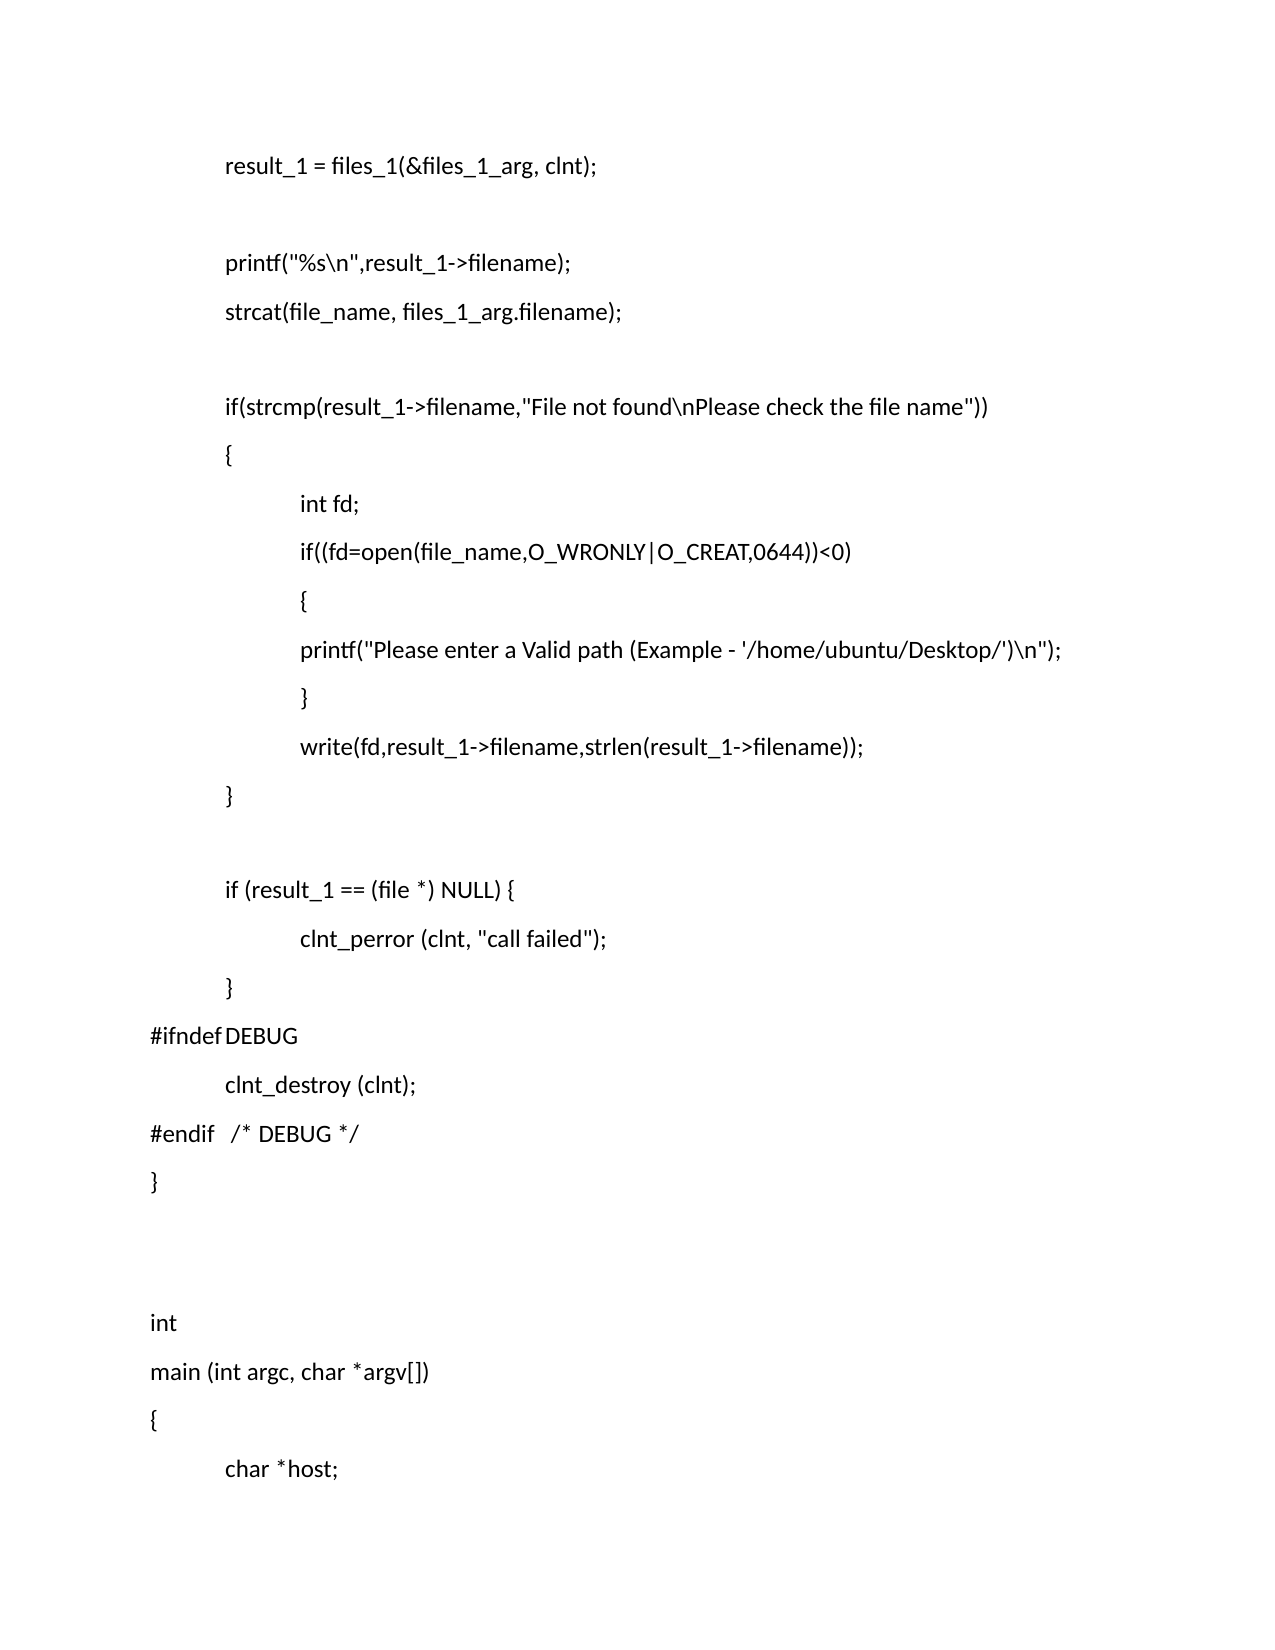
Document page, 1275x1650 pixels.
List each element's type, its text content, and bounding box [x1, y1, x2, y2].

text #ifndef DEBUG [150, 1020, 1125, 1051]
text clnt_destroy (clnt); [150, 1069, 1125, 1099]
text #endif /* DEBUG */ [150, 1118, 1125, 1148]
text if((fd=open(file_name,O_WRONLY|O_CREAT,0644))<0) [150, 537, 1125, 567]
text result_1 = files_1(&files_1_arg, clnt); [150, 150, 1125, 181]
text int [150, 1307, 1125, 1338]
text } [150, 972, 1125, 1002]
text clnt_perror (clnt, "call failed"); [150, 923, 1125, 954]
text write(fd,result_1->filename,strlen(result_1->filename)); [150, 731, 1125, 762]
text int fd; [150, 488, 1125, 518]
text strcat(file_name, files_1_arg.filename); [150, 296, 1125, 326]
text if(strcmp(result_1->filename,"File not found\nPlease check the file name")) [150, 391, 1125, 421]
text } [150, 780, 1125, 810]
text } [150, 1166, 1125, 1197]
text printf("Please enter a Valid path (Example - '/home/ubuntu/Desktop/')\n"); [150, 634, 1125, 664]
text char *host; [150, 1453, 1125, 1483]
text { [150, 439, 1125, 470]
text if (result_1 == (file *) NULL) { [150, 874, 1125, 905]
text main (int argc, char *argv[]) [150, 1356, 1125, 1386]
text printf("%s\n",result_1->filename); [150, 247, 1125, 278]
text { [150, 1404, 1125, 1435]
text { [150, 585, 1125, 616]
text } [150, 682, 1125, 713]
